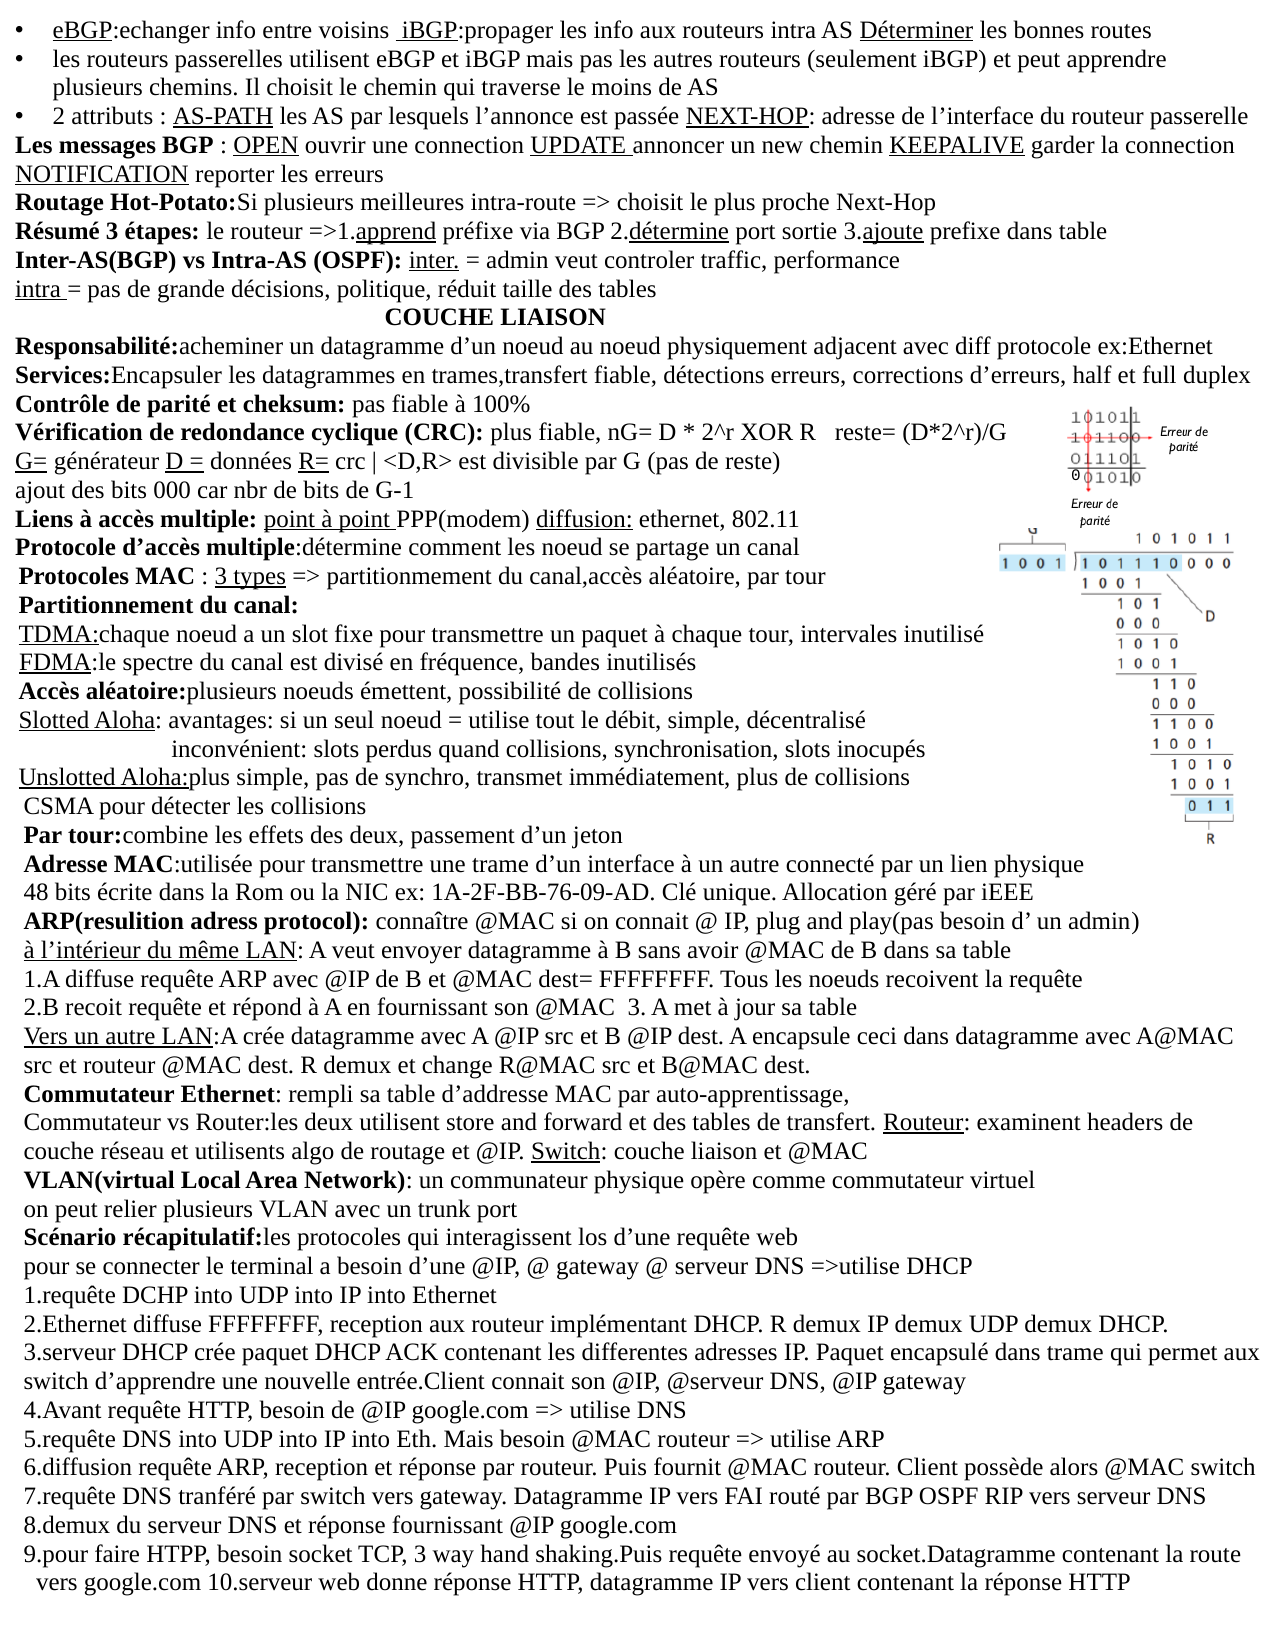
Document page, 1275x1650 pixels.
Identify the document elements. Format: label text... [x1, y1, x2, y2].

text inconvénient: slots perdus quand collisions, synchronisation, slots inocupés [0, 734, 997, 762]
text ARP(resulition adress protocol): connaître @MAC si on connait @ IP, plug and play(pas besoin d’ un admin ) [0, 906, 1275, 935]
text ajout des bits 000 car nbr de bits de G-1 [15, 475, 1061, 504]
text Protocoles MAC : 3 types => partitionmement du canal,accès aléatoire, par tour [0, 561, 997, 590]
text [1210, 475, 1260, 504]
text TDMA:chaque noeud a un slot fixe pour transmettre un paquet à chaque tour, intervales inutilisé [0, 619, 997, 647]
text Partitionnement du canal: [0, 590, 997, 619]
text CSMA pour détecter les collisions [0, 791, 997, 820]
text 2.B recoit requête et répond à A en fournissant son @MAC 3. A met à jour sa table [0, 992, 1275, 1021]
text à l’intérieur du même LAN: A veut envoyer datagramme à B sans avoir @MAC de B dans sa table [0, 935, 1275, 964]
list eBGP:echanger info entre voisins iBGP:propager les info aux routeurs intra AS Déterminer les bonnes routes [15, 15, 1260, 44]
text Accès aléatoire:plusieurs noeuds émettent, possibilité de collisions [0, 676, 997, 705]
text 6.diffusion requête ARP, reception et réponse par routeur. Puis fournit @MAC routeur. Client possède alors @MAC switch [0, 1452, 1275, 1481]
text Protocole d’accès multiple:détermine comment les noeud se partage un canal [15, 532, 997, 561]
text G= générateur D = données R= crc | <D,R> est divisible par G (pas de reste) [15, 446, 1061, 475]
text Contrôle de parité et cheksum: pas fiable à 100% [15, 389, 1260, 417]
text 2.Ethernet diffuse FFFFFFFF, reception aux routeur implémentant DHCP. R demux IP demux UDP demux DHCP. [0, 1309, 1275, 1337]
text 9.pour faire HTPP, besoin socket TCP, 3 way hand shaking.Puis requête envoyé au socket.Datagramme contenant la route [0, 1539, 1275, 1567]
text Adresse MAC:utilisée pour transmettre une trame d’un interface à un autre connecté par un lien physique [0, 849, 1275, 877]
text Services:Encapsuler les datagrammes en trames,transfert fiable, détections erreurs, corrections d’erreurs, half et full duplex [15, 360, 1260, 389]
text 1.requête DCHP into UDP into IP into Ethernet [0, 1280, 1275, 1309]
text Liens à accès multiple: point à point PPP(modem) diffusion: ethernet, 802.11 [15, 504, 1061, 532]
text Unslotted Aloha:plus simple, pas de synchro, transmet immédiatement, plus de collisions [0, 762, 997, 791]
text 48 bits écrite dans la Rom ou la NIC ex: 1A-2F-BB-76-09-AD. Clé unique. Allocation géré par iEEE [0, 877, 1275, 906]
text vers google.com 10.serveur web donne réponse HTTP, datagramme IP vers client contenant la réponse HTTP [0, 1567, 1275, 1596]
text Scénario récapitulatif:les protocoles qui interagissent los d’une requête web [0, 1222, 1275, 1251]
text 4.Avant requête HTTP, besoin de @IP google.com => utilise DNS [0, 1395, 1275, 1424]
text src et routeur @MAC dest. R demux et change R@MAC src et B@MAC dest. [0, 1050, 1275, 1079]
text Commutateur Ethernet: rempli sa table d’addresse MAC par auto-apprentissage, [0, 1079, 1275, 1107]
text pour se connecter le terminal a besoin d’une @IP, @ gateway @ serveur DNS =>utilise DHCP [0, 1251, 1275, 1280]
text 5.requête DNS into UDP into IP into Eth. Mais besoin @MAC routeur => utilise ARP [0, 1424, 1275, 1452]
text Les messages BGP : OPEN ouvrir une connection UPDATE annoncer un new chemin KEEPALIVE garder la connection NOTIFICATION reporter les erreurs [15, 130, 1260, 187]
text VLAN(virtual Local Area Network): un communateur physique opère comme commutateur virtuel [0, 1165, 1275, 1194]
text couche réseau et utilisents algo de routage et @IP. Switch: couche liaison et @MAC [0, 1136, 1275, 1165]
text Vérification de redondance cyclique (CRC): plus fiable, nG= D * 2^r XOR R reste= (D*2^r)/G [15, 417, 1061, 446]
text Inter-AS(BGP) vs Intra-AS (OSPF): inter. = admin veut controler traffic, performance [15, 245, 1260, 274]
text 7.requête DNS tranféré par switch vers gateway. Datagramme IP vers FAI routé par BGP OSPF RIP vers serveur DNS [0, 1481, 1275, 1510]
text Commutateur vs Router:les deux utilisent store and forward et des tables de transfert. Routeur: examinent headers de [0, 1107, 1275, 1136]
text Par tour:combine les effets des deux, passement d’un jeton [0, 820, 1275, 849]
text on peut relier plusieurs VLAN avec un trunk port [0, 1194, 1275, 1222]
text Responsabilité:acheminer un datagramme d’un noeud au noeud physiquement adjacent avec diff protocole ex:Ethernet [15, 331, 1260, 360]
text COUCHE LIAISON [15, 302, 1260, 331]
text FD FDMA:le spectre du canal est divisé en fréquence, bandes inutilisés [0, 647, 997, 676]
text 1.A diffuse requête ARP avec @IP de B et @MAC dest= FFFFFFFF. Tous les noeuds recoivent la requête [0, 964, 1275, 992]
text Routage Hot-Potato:Si plusieurs meilleures intra-route => choisit le plus proche Next-Hop [15, 187, 1260, 216]
text Résumé 3 étapes: le routeur =>1.apprend préfixe via BGP 2.détermine port sortie 3.ajoute prefixe dans table [15, 216, 1260, 245]
list 2 attributs : AS-PATH les AS par lesquels l’annonce est passée NEXT-HOP: adresse de l’interface du routeur passerelle [15, 101, 1260, 130]
list les routeurs passerelles utilisent eBGP et iBGP mais pas les autres routeurs (seulement iBGP) et peut apprendre plusieurs chemins. Il choisit le chemin qui traverse le moins de AS [15, 44, 1260, 101]
picture [997, 406, 1258, 848]
text 3.serveur DHCP crée paquet DHCP ACK contenant les differentes adresses IP. Paquet encapsulé dans trame qui permet aux [0, 1337, 1275, 1366]
text 8.demux du serveur DNS et réponse fournissant @IP google.com [0, 1510, 1275, 1539]
text intra = pas de grande décisions, politique, réduit taille des tables [15, 274, 1260, 302]
text Vers un autre LAN:A crée datagramme avec A @IP src et B @IP dest. A encapsule ceci dans datagramme avec A@MAC [0, 1021, 1275, 1050]
text switch d’apprendre une nouvelle entrée.Client connait son @IP, @serveur DNS, @IP gateway [0, 1366, 1275, 1395]
text Slotted Aloha: avantages: si un seul noeud = utilise tout le débit, simple, décentralisé [0, 705, 997, 734]
